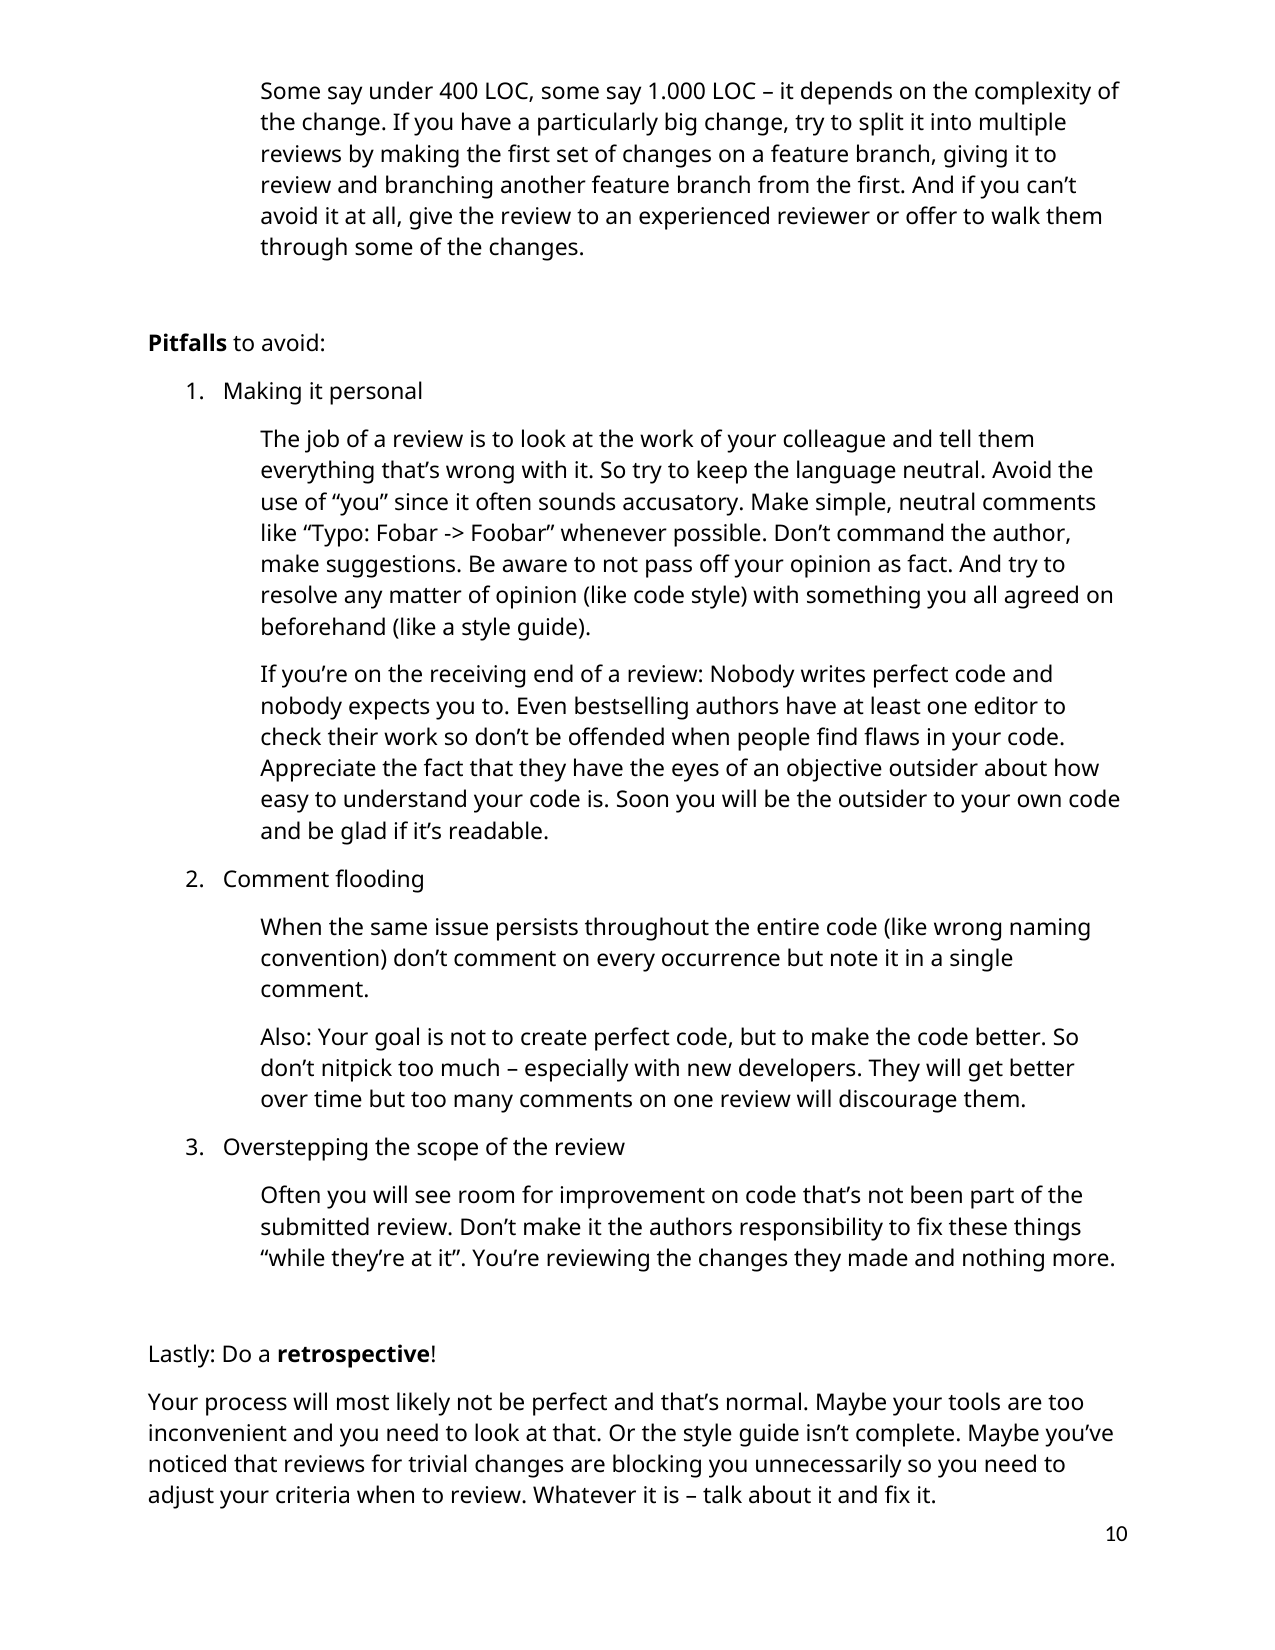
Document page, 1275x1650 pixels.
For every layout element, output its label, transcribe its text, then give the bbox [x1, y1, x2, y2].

text When the same issue persists throughout the entire code (like wrong naming convention) don’t comment on every occurrence but note it in a single comment. [260, 910, 1127, 1004]
text Pitfalls to avoid: [148, 327, 1127, 358]
text Some say under 400 LOC, some say 1.000 LOC – it depends on the complexity of the change. If you have a particularly big change, try to split it into multiple reviews by making the first set of changes on a feature branch, giving it to review and branching another feature branch from the first. And if you can’t avoid it at all, give the review to an experienced reviewer or offer to walk them through some of the changes. [260, 75, 1127, 262]
text Also: Your goal is not to create perfect code, but to make the code better. So don’t nitpick too much – especially with new developers. They will get better over time but too many comments on one review will discourage them. [260, 1021, 1127, 1114]
list Comment flooding [185, 862, 1127, 894]
list Overstepping the scope of the review [185, 1131, 1127, 1162]
text The job of a review is to look at the work of your colleague and tell them everything that’s wrong with it. So try to keep the language neutral. Avoid the use of “you” since it often sounds accusatory. Make simple, neutral comments like “Typo: Fobar -> Foobar” whenever possible. Don’t command the author, make suggestions. Be aware to not pass off your opinion as fact. And try to resolve any matter of opinion (like code style) with something you all agreed on beforehand (like a style guide). [260, 423, 1127, 642]
text Your process will most likely not be perfect and that’s normal. Maybe your tools are too inconvenient and you need to look at that. Or the style guide isn’t complete. Maybe you’ve noticed that reviews for trivial changes are blocking you unnecessarily so you need to adjust your criteria when to review. Whatever it is – talk about it and fix it. [148, 1385, 1127, 1510]
list Making it personal [185, 375, 1127, 406]
text Often you will see room for improvement on code that’s not been part of the submitted review. Don’t make it the authors responsibility to fix these things “while they’re at it”. You’re reviewing the changes they made and nothing more. [260, 1179, 1127, 1273]
text Lastly: Do a retrospective! [148, 1337, 1127, 1369]
text If you’re on the receiving end of a review: Nobody writes perfect code and nobody expects you to. Even bestselling authors have at least one editor to check their work so don’t be offended when people find flaws in your code. Appreciate the fact that they have the eyes of an objective outsider about how easy to understand your code is. Soon you will be the outsider to your own code and be glad if it’s readable. [260, 658, 1127, 846]
